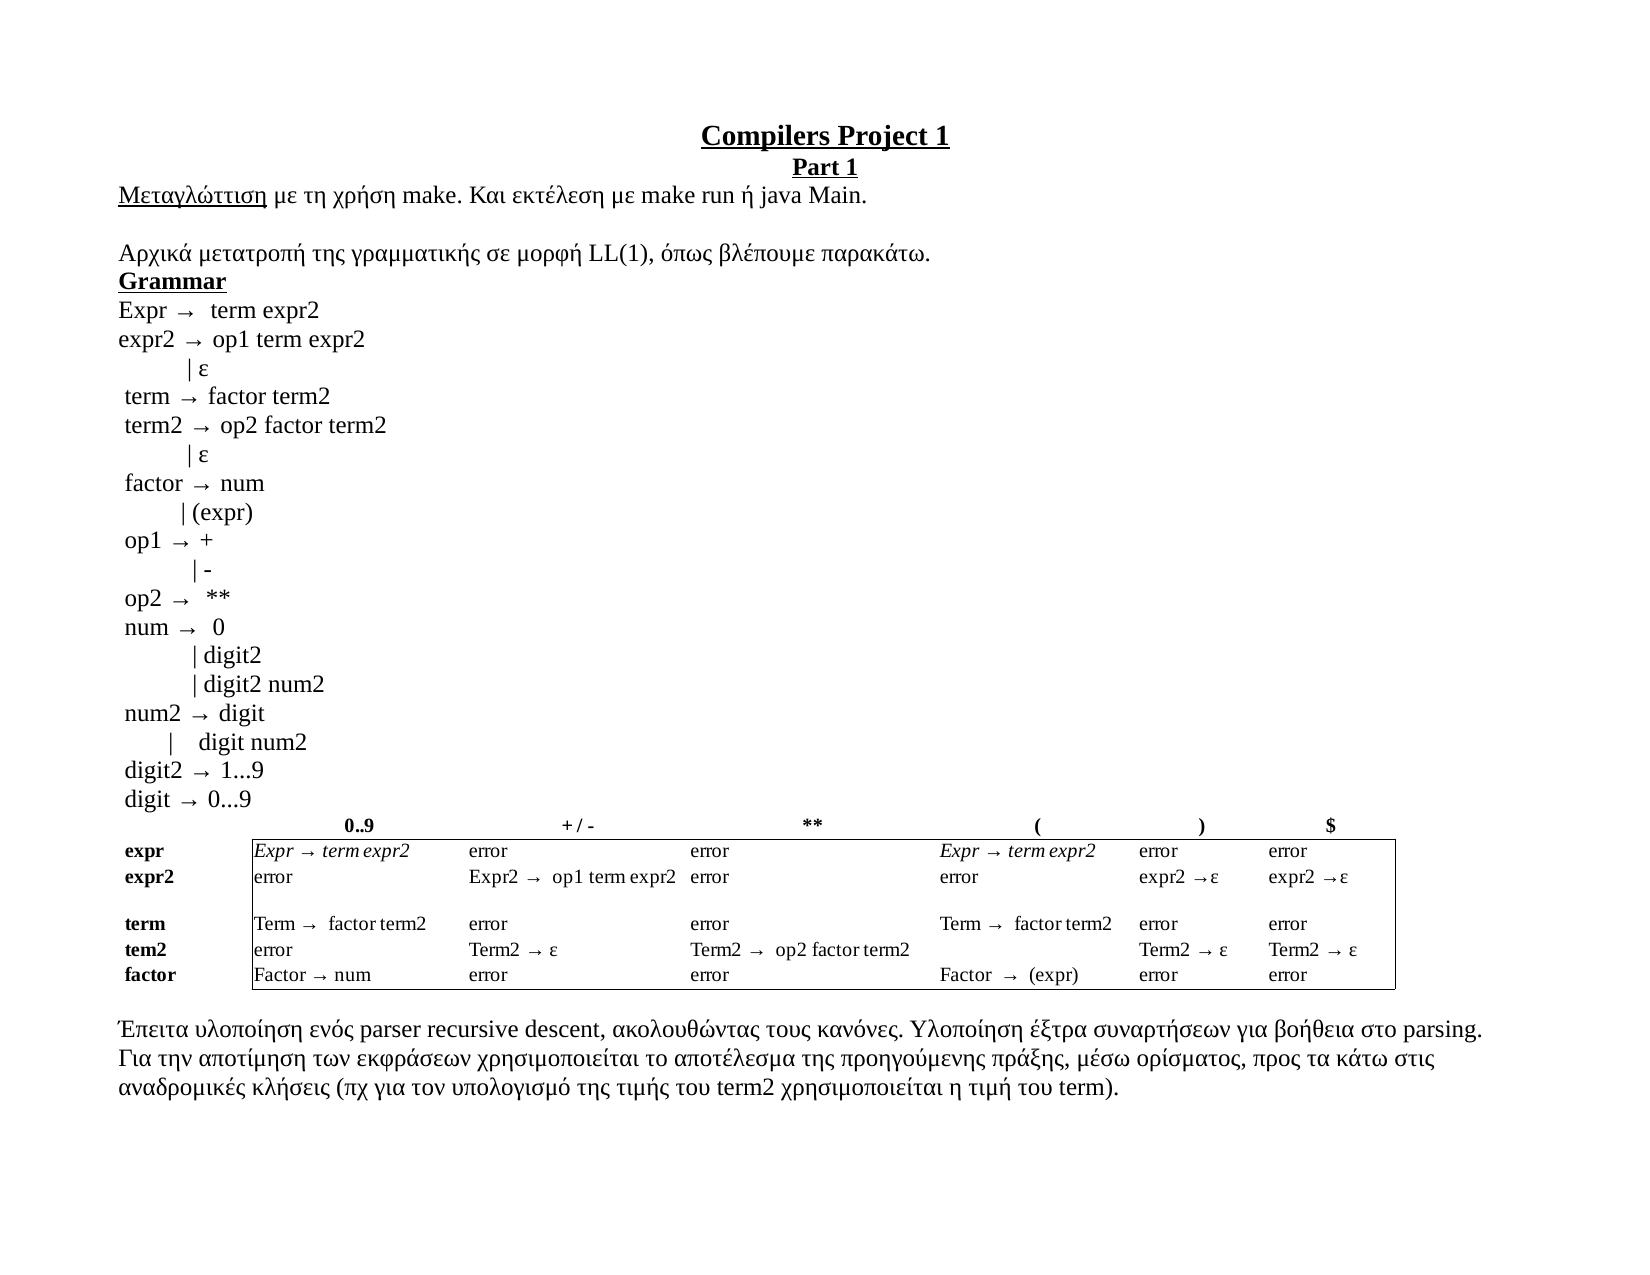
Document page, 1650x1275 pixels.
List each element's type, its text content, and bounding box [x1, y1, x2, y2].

text Έπειτα υλοποίηση ενός parser recursive descent, ακολουθώντας τους κανόνες. Υλοποίηση έξτρα συναρτήσεων για βοήθεια στο parsing. [118, 1014, 1532, 1043]
text | - [118, 554, 1532, 583]
text | digit2 [118, 640, 1532, 669]
text Αρχικά μετατροπή της γραμματικής σε μορφή LL(1), όπως βλέπουμε παρακάτω. [118, 238, 1532, 267]
text expr2 → op1 term expr2 [118, 324, 1532, 353]
text Μεταγλώττιση με τη χρήση make. Και εκτέλεση με make run ή java Main. [118, 180, 1532, 209]
text num → 0 [118, 612, 1532, 640]
text | ε [118, 353, 1532, 382]
text op1 → + [118, 525, 1532, 554]
text | (expr) [118, 497, 1532, 525]
text num2 → digit [118, 698, 1532, 727]
text Part 1 [118, 152, 1532, 180]
text digit2 → 1...9 [118, 755, 1532, 784]
text term2 → op2 factor term2 [118, 410, 1532, 439]
text | ε [118, 439, 1532, 468]
text Expr → term expr2 [118, 295, 1532, 324]
text op2 → ** [118, 583, 1532, 612]
text | digit num2 [118, 727, 1532, 755]
text term → factor term2 [118, 382, 1532, 410]
text | digit2 num2 [118, 669, 1532, 698]
text Grammar [118, 267, 1532, 295]
text factor → num [118, 468, 1532, 497]
text Για την αποτίμηση των εκφράσεων χρησιμοποιείται το αποτέλεσμα της προηγούμενης πράξης, μέσω ορίσματος, προς τα κάτω στις αναδρομικές κλήσεις (πχ για τον υπολογισμό της τιμής του term2 χρησιμοποιείται η τιμή του term). [118, 1043, 1532, 1100]
text Compilers Project 1 [118, 118, 1532, 152]
text digit → 0...9 [118, 784, 1532, 813]
